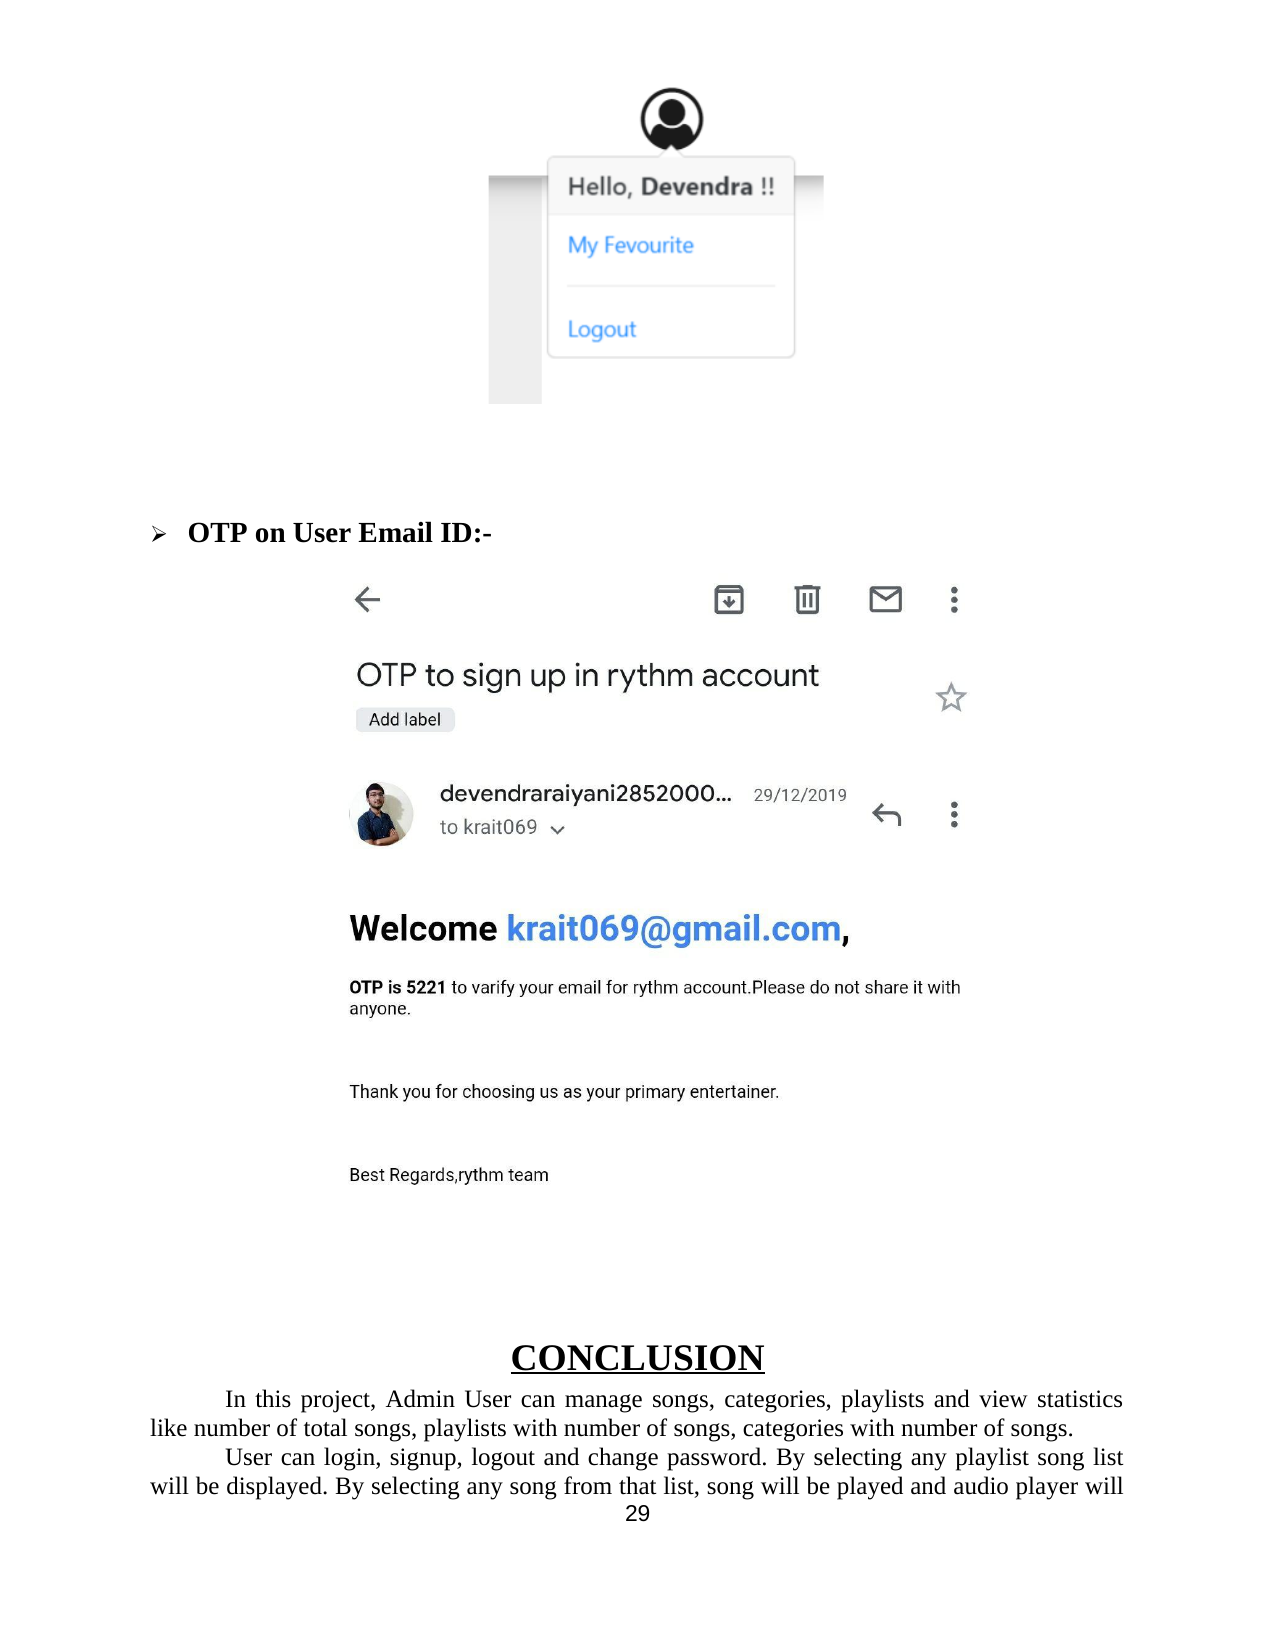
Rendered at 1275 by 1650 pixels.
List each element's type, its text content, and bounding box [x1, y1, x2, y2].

text CONCLUSION [150, 1335, 1125, 1378]
list OTP on User Email ID:- [150, 515, 1125, 548]
text User can login, signup, logout and change password. By selecting any playlist song list will be displayed. By selecting any song from that list, song will be played and audio player will [150, 1442, 1125, 1499]
text In this project, Admin User can manage songs, categories, playlists and view statistics like number of total songs, playlists with number of songs, categories with number of songs. [150, 1384, 1125, 1442]
